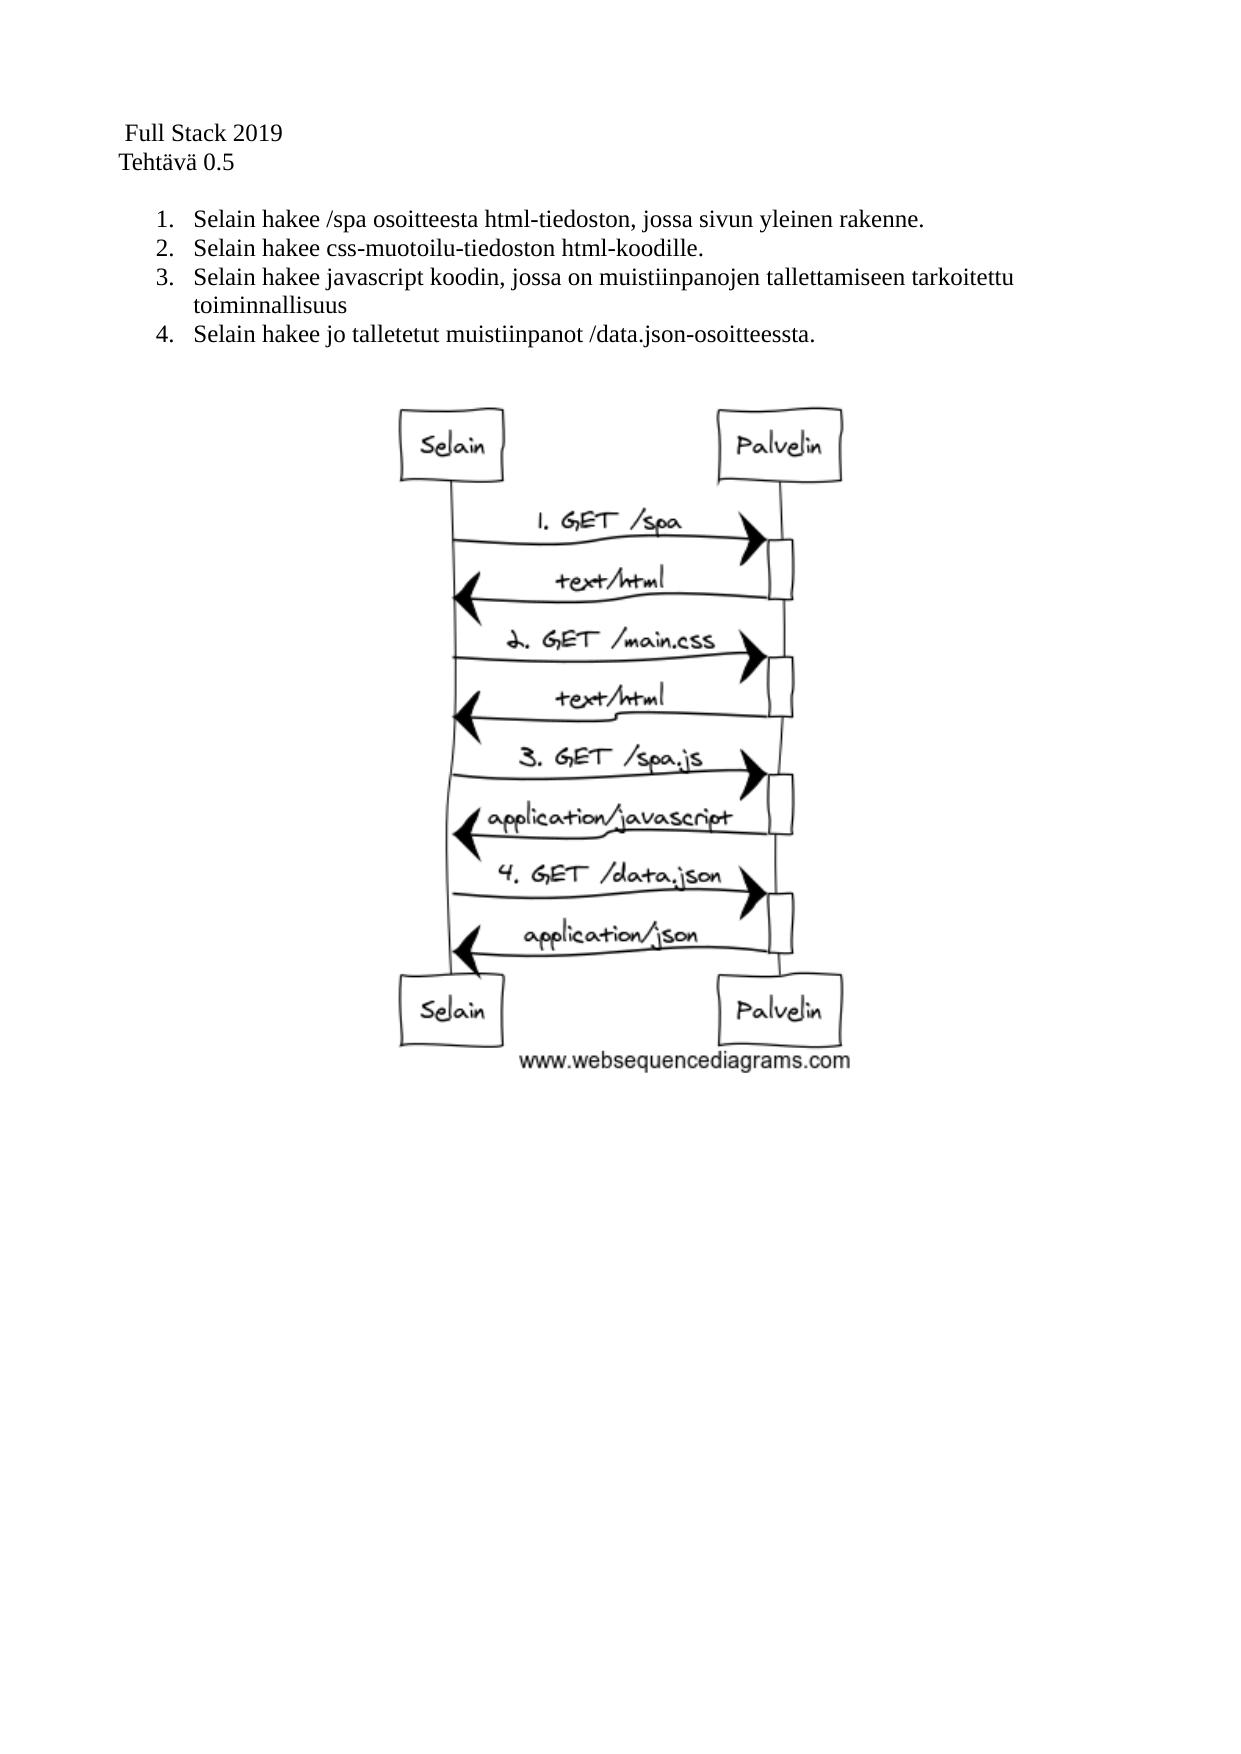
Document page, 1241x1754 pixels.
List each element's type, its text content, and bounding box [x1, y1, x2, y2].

list Selain hakee /spa osoitteesta html-tiedoston, jossa sivun yleinen rakenne. [156, 204, 1122, 233]
text Tehtävä 0.5 [118, 147, 1122, 176]
picture [377, 387, 864, 1084]
list Selain hakee jo talletetut muistiinpanot /data.json-osoitteessta. [156, 319, 1122, 348]
list Selain hakee javascript koodin, jossa on muistiinpanojen tallettamiseen tarkoitettu toiminnallisuus [156, 262, 1122, 319]
list Selain hakee css-muotoilu-tiedoston html-koodille. [156, 233, 1122, 262]
text Full Stack 2019 [118, 118, 1122, 147]
